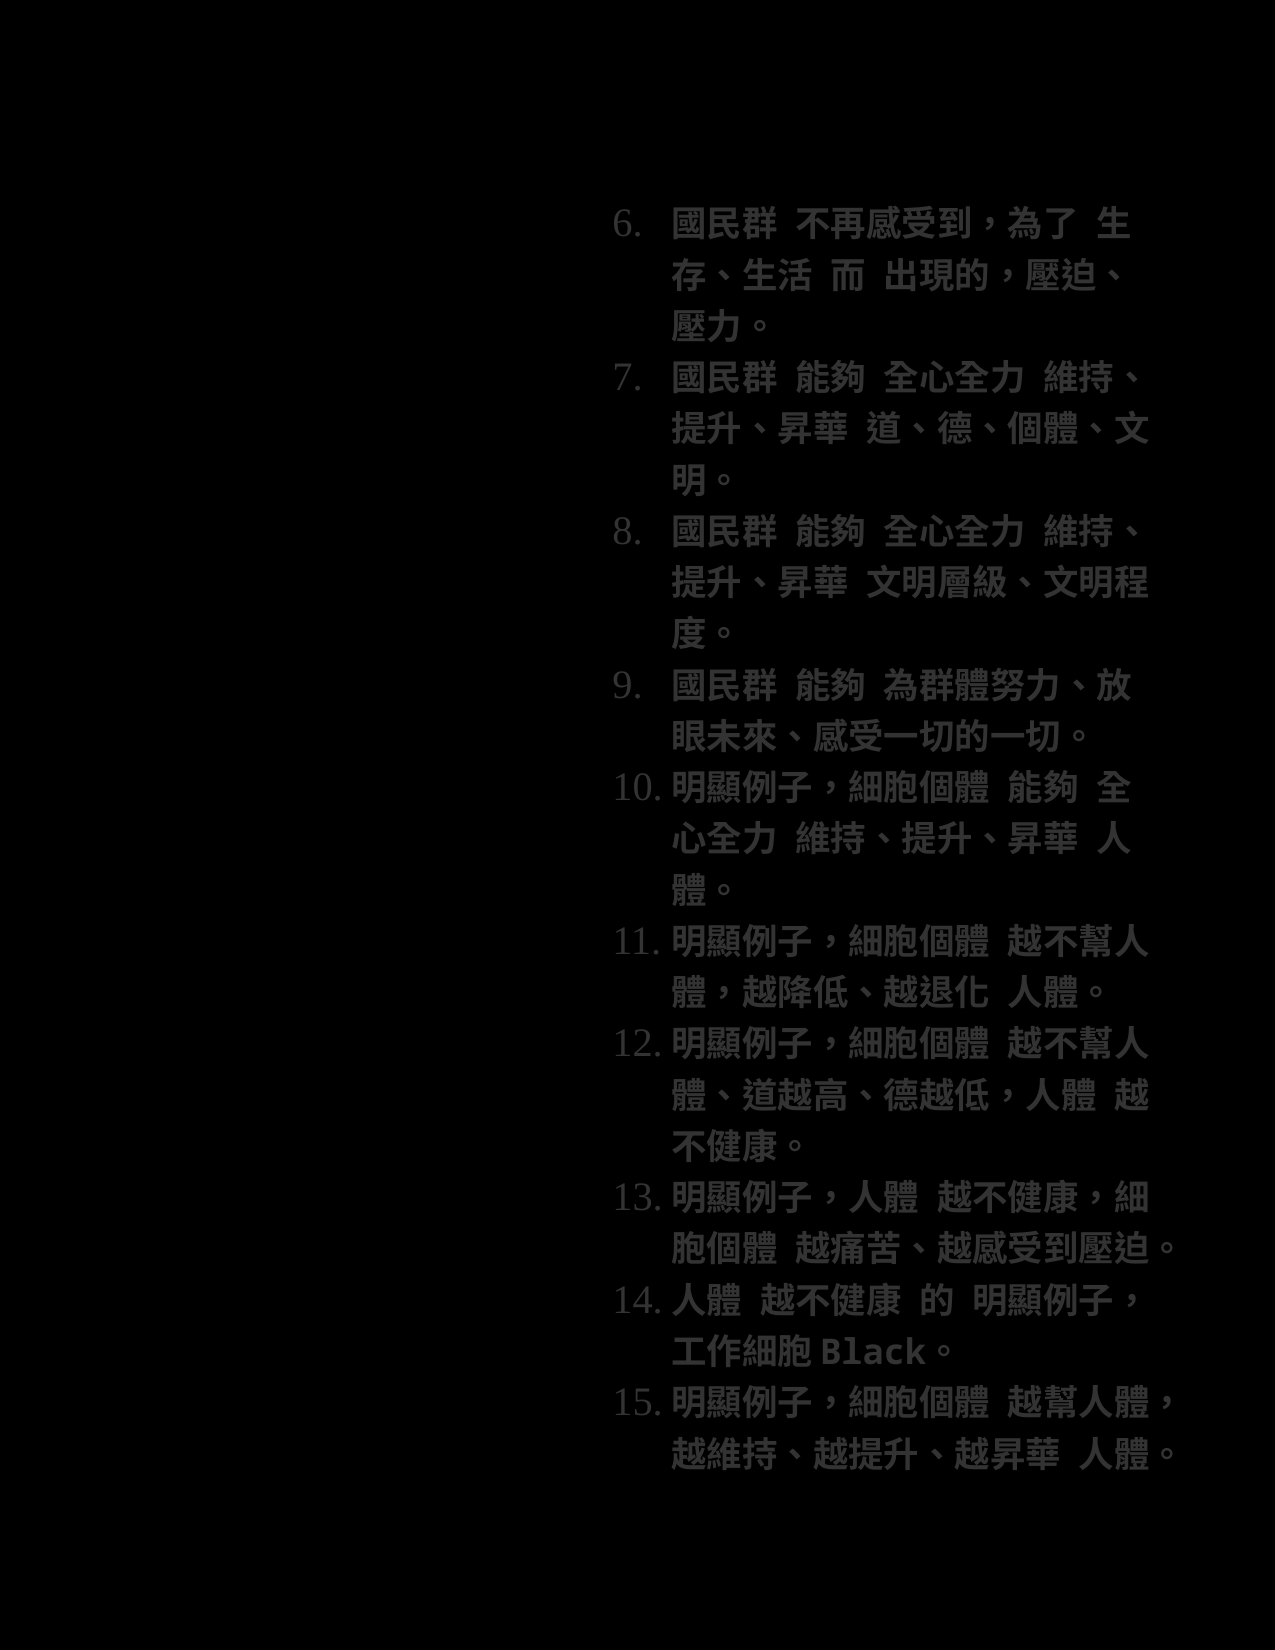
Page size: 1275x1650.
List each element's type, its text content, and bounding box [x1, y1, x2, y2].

list 國民群 能夠 全心全力 維持、提升、昇華 道、德、個體、文明。 [612, 349, 1157, 503]
list 明顯例子，人體 越不健康，細胞個體 越痛苦、越感受到壓迫。 [612, 1169, 1157, 1272]
list 明顯例子，細胞個體 越不幫人體，越降低、越退化 人體。 [612, 913, 1157, 1016]
list 國民群 能夠 全心全力 維持、提升、昇華 文明層級、文明程度。 [612, 503, 1157, 657]
list 國民群 能夠 為群體努力、放眼未來、感受一切的一切。 [612, 657, 1157, 759]
list 人體 越不健康 的 明顯例子，工作細胞Black。 [612, 1272, 1157, 1375]
list 國民群 不再感受到，為了 生存、生活 而 出現的，壓迫、壓力。 [612, 196, 1157, 349]
list 明顯例子，細胞個體 能夠 全心全力 維持、提升、昇華 人體。 [612, 759, 1157, 913]
list 明顯例子，細胞個體 越幫人體，越維持、越提升、越昇華 人體。 [612, 1375, 1157, 1477]
list 明顯例子，細胞個體 越不幫人體、道越高、德越低，人體 越不健康。 [612, 1016, 1157, 1169]
